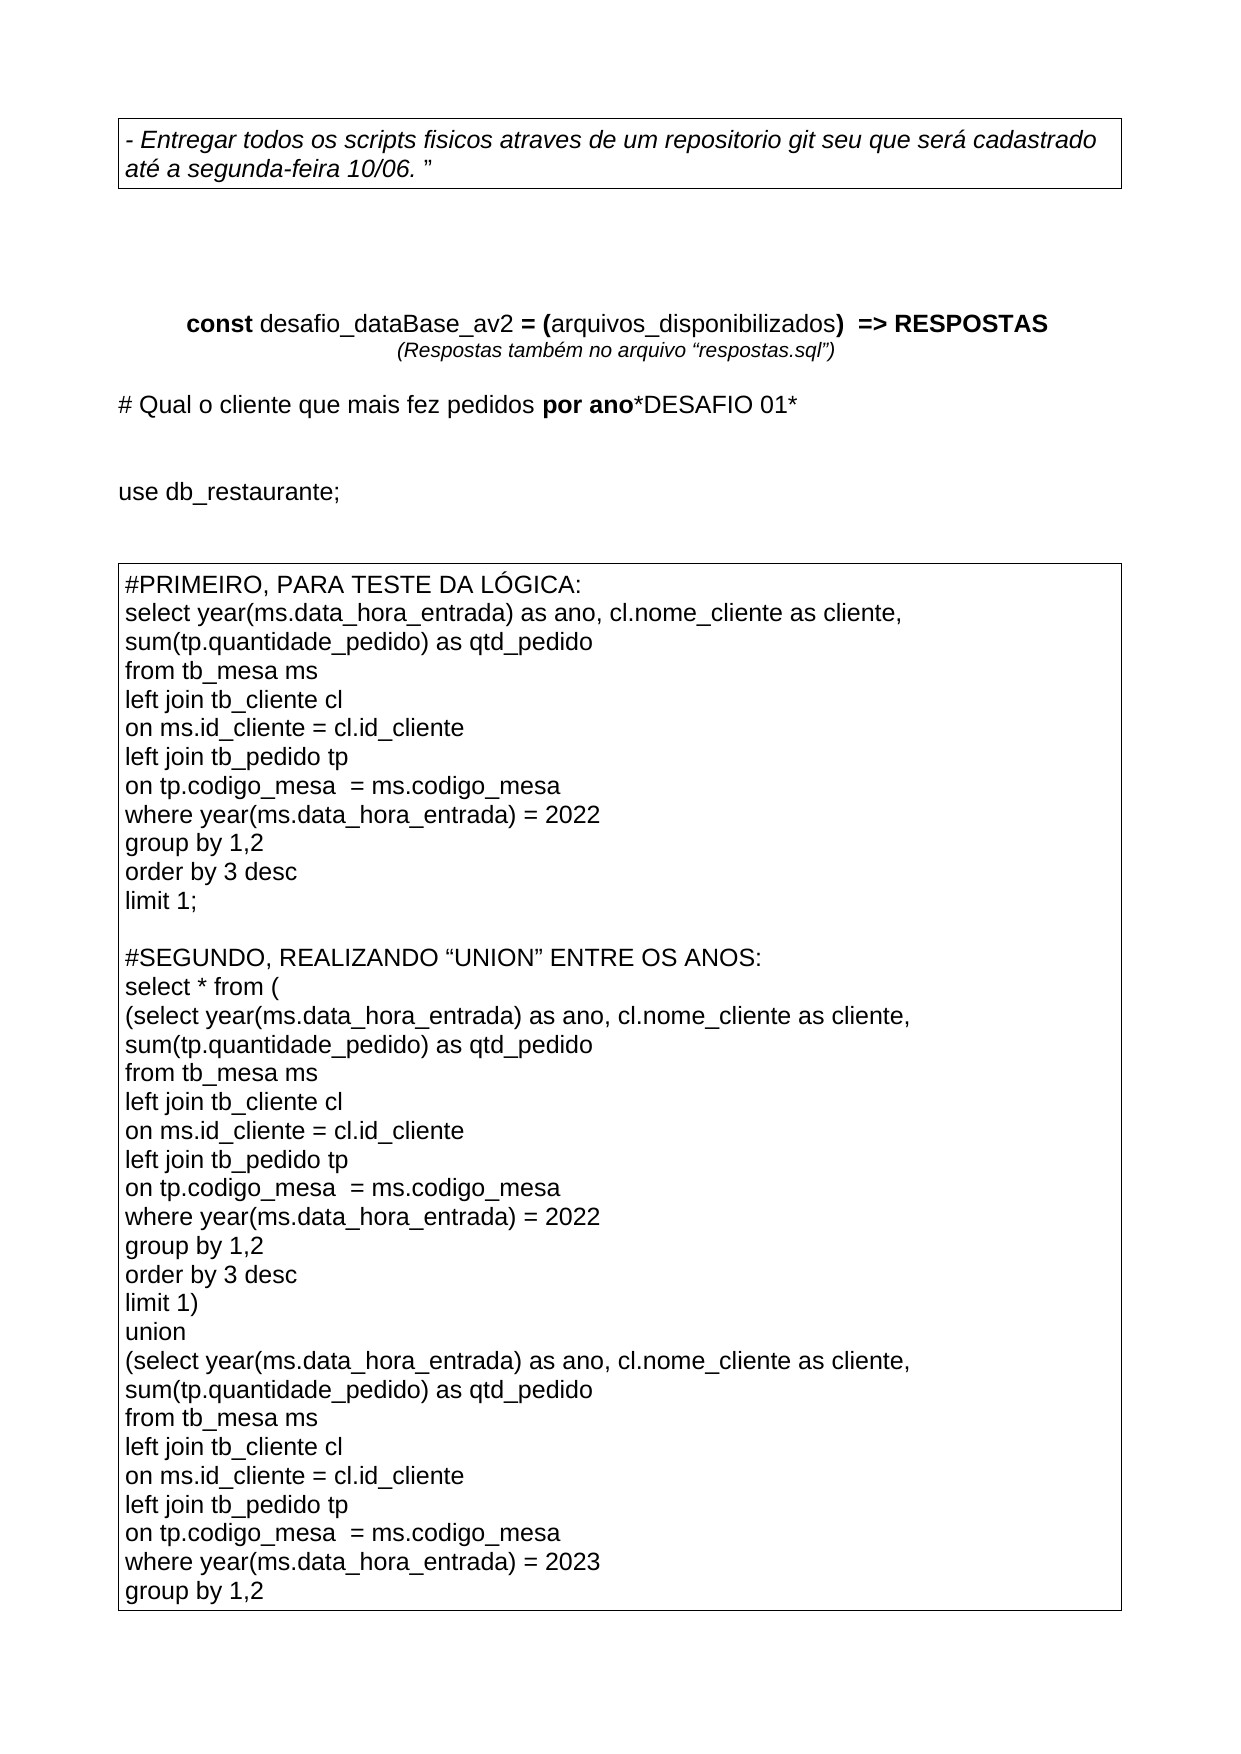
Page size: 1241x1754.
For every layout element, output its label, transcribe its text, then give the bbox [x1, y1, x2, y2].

text # Qual o cliente que mais fez pedidos por ano*DESAFIO 01* [118, 390, 1122, 419]
text const desafio_dataBase_av2 = (arquivos_disponibilizados) => RESPOSTAS [100, 309, 1134, 338]
text (Respostas também no arquivo “respostas.sql”) [100, 338, 1134, 362]
text use db_restaurante; [118, 419, 1122, 563]
table_header #PRIMEIRO, PARA TESTE DA LÓGICA: select year(ms.data_hora_entrada) as ano, cl.nome_cliente as cliente, sum(tp.quantidade_pedido) as qtd_pedido from tb_mesa ms left join tb_cliente cl on ms.id_cliente = cl.id_cliente left join tb_pedido tp on tp.codigo_mesa = ms.codigo_mesa where year(ms.data_hora_entrada) = 2022 group by 1,2 order by 3 desc limit 1; #SEGUNDO, REALIZANDO “UNION” ENTRE OS ANOS: select * from ( (select year(ms.data_hora_entrada) as ano, cl.nome_cliente as cliente, sum(tp.quantidade_pedido) as qtd_pedido from tb_mesa ms left join tb_cliente cl on ms.id_cliente = cl.id_cliente left join tb_pedido tp on tp.codigo_mesa = ms.codigo_mesa where year(ms.data_hora_entrada) = 2022 group by 1,2 order by 3 desc limit 1) union (select year(ms.data_hora_entrada) as ano, cl.nome_cliente as cliente, sum(tp.quantidade_pedido) as qtd_pedido from tb_mesa ms left join tb_cliente cl on ms.id_cliente = cl.id_cliente left join tb_pedido tp on tp.codigo_mesa = ms.codigo_mesa where year(ms.data_hora_entrada) = 2023 group by 1,2 [119, 564, 1121, 1610]
table_header - Entregar todos os scripts fisicos atraves de um repositorio git seu que será cadastrado até a segunda-feira 10/06. ” [119, 119, 1121, 188]
